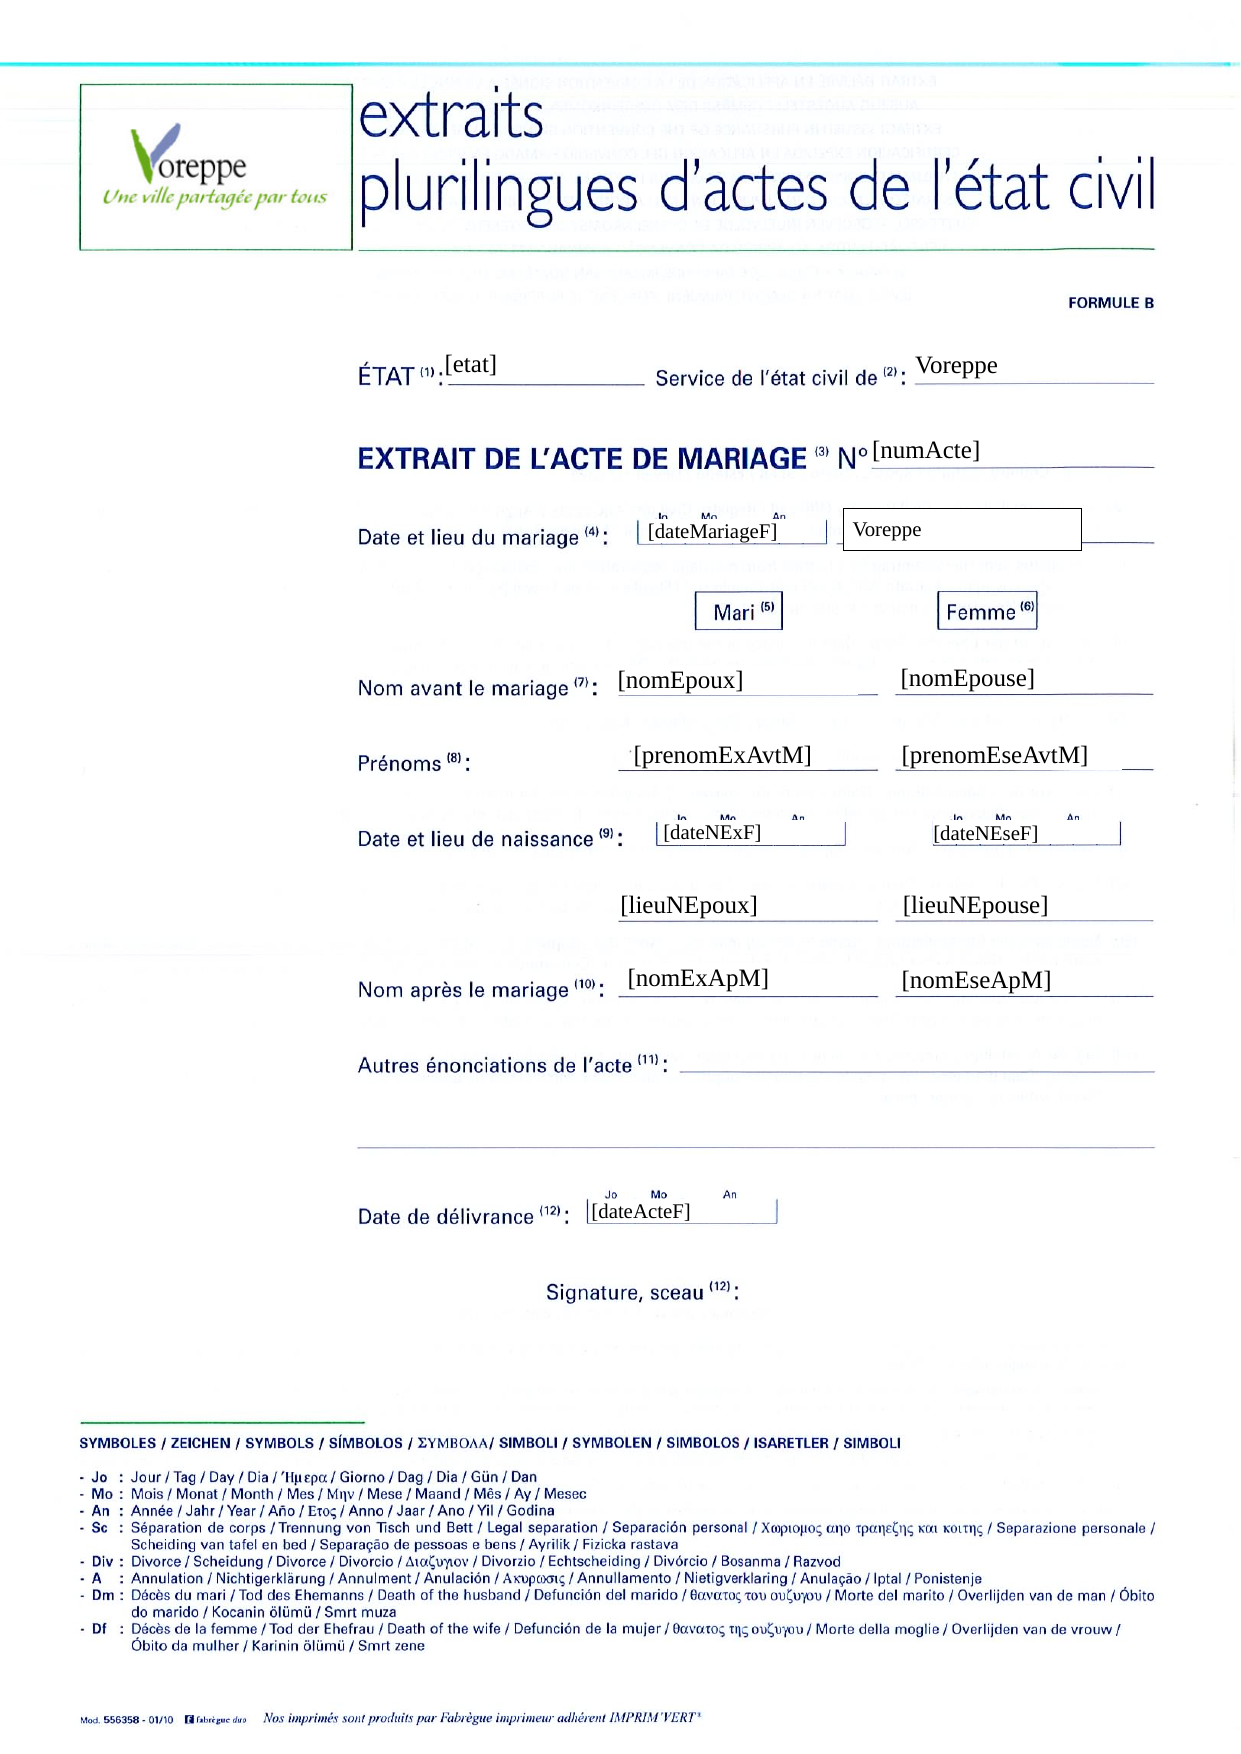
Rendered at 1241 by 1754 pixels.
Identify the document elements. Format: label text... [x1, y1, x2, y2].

text [dateNExF] [663, 820, 835, 844]
text [nomEpouse] [900, 663, 1137, 691]
text [nomExApM] [627, 963, 869, 992]
text [dateNEseF] [933, 820, 1117, 844]
text [dateActeF] [591, 1199, 762, 1223]
text [etat] [444, 349, 637, 378]
text [nomEseApM] [901, 965, 1140, 994]
text Voreppe [852, 517, 1073, 541]
text [prenomEseAvtM] [901, 740, 1122, 769]
text [dateMariageF] [648, 519, 811, 543]
text [prenomExAvtM] [633, 740, 828, 769]
picture [0, 1, 1241, 1754]
text Voreppe [915, 350, 1033, 378]
text [lieuNEpoux] [620, 891, 876, 919]
text [numActe] [872, 436, 990, 464]
text [lieuNEpouse] [903, 891, 1178, 919]
text [nomEpoux] [617, 665, 858, 694]
